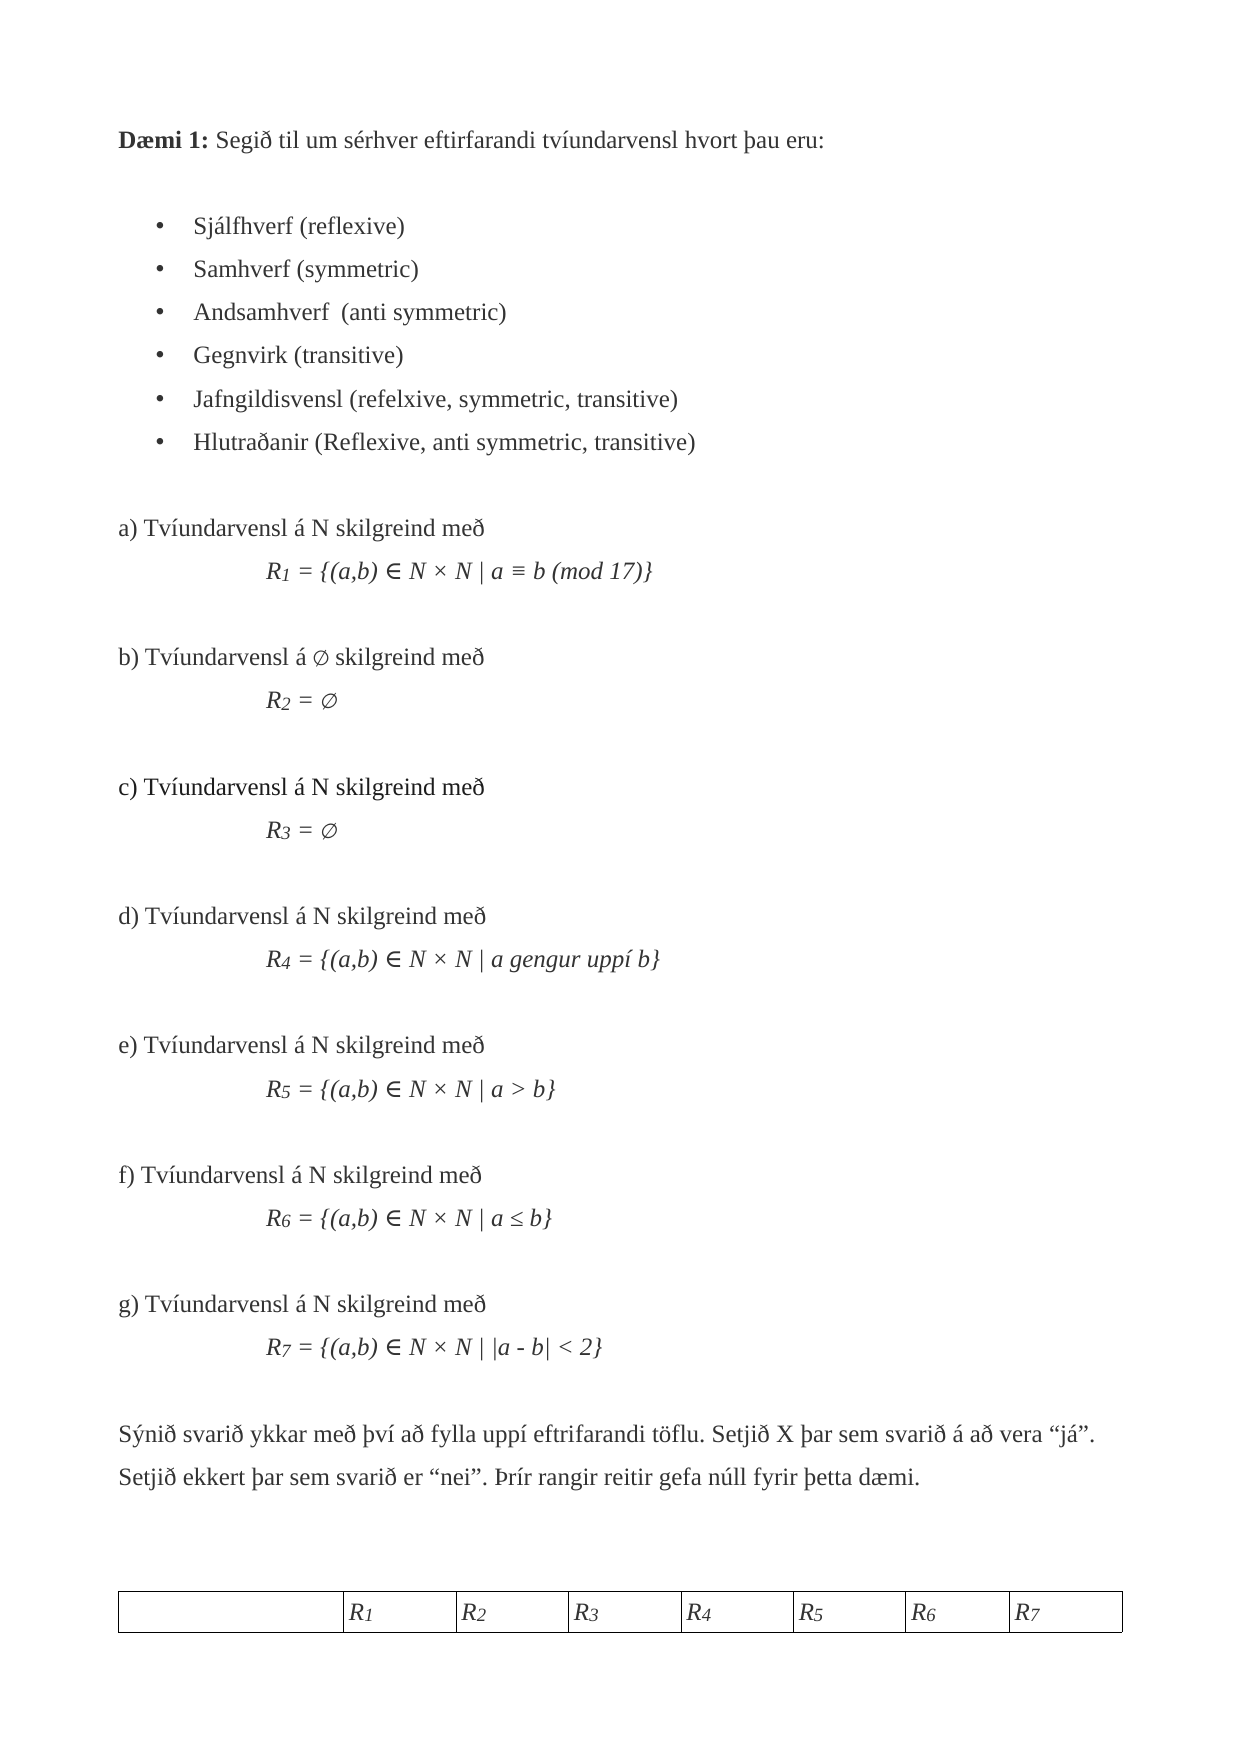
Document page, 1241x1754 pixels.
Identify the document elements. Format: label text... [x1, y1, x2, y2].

text e) Tvíundarvensl á N skilgreind með [118, 1031, 1122, 1059]
text Dæmi 1: Segið til um sérhver eftirfarandi tvíundarvensl hvort þau eru: [118, 125, 1122, 154]
table_header [119, 1592, 343, 1632]
list Jafngildisvensl (refelxive, symmetric, transitive) [156, 384, 1122, 412]
table_header R3 [569, 1592, 681, 1632]
text R7 = {(a,b) ∈ N × N | |a - b| < 2} [118, 1332, 1122, 1361]
text R4 = {(a,b) ∈ N × N | a gengur uppí b} [118, 944, 1122, 973]
text R3 = ∅ [118, 815, 1122, 844]
text Sýnið svarið ykkar með því að fylla uppí eftrifarandi töflu. Setjið X þar sem svarið á að vera “já”. Setjið ekkert þar sem svarið er “nei”. Þrír rangir reitir gefa núll fyrir þetta dæmi. [118, 1419, 1122, 1491]
text a) Tvíundarvensl á N skilgreind með [118, 513, 1122, 542]
table_header R7 [1010, 1592, 1122, 1632]
table_header R4 [682, 1592, 793, 1632]
text d) Tvíundarvensl á N skilgreind með [118, 901, 1122, 930]
text g) Tvíundarvensl á N skilgreind með [118, 1289, 1122, 1318]
list Andsamhverf (anti symmetric) [156, 297, 1122, 326]
table_header R6 [906, 1592, 1009, 1632]
text c) Tvíundarvensl á N skilgreind með [118, 772, 1122, 801]
text R5 = {(a,b) ∈ N × N | a > b} [118, 1074, 1122, 1102]
list Sjálfhverf (reflexive) [156, 211, 1122, 240]
table_header R5 [794, 1592, 905, 1632]
text b) Tvíundarvensl á ∅ skilgreind með [118, 642, 1122, 671]
table_header R2 [457, 1592, 568, 1632]
text R1 = {(a,b) ∈ N × N | a ≡ b (mod 17)} [118, 556, 1122, 585]
list Gegnvirk (transitive) [156, 341, 1122, 369]
text f) Tvíundarvensl á N skilgreind með [118, 1160, 1122, 1189]
text R6 = {(a,b) ∈ N × N | a ≤ b} [118, 1203, 1122, 1232]
table_header R1 [344, 1592, 456, 1632]
text R2 = ∅ [118, 686, 1122, 714]
list Samhverf (symmetric) [156, 254, 1122, 283]
list Hlutraðanir (Reflexive, anti symmetric, transitive) [156, 427, 1122, 456]
